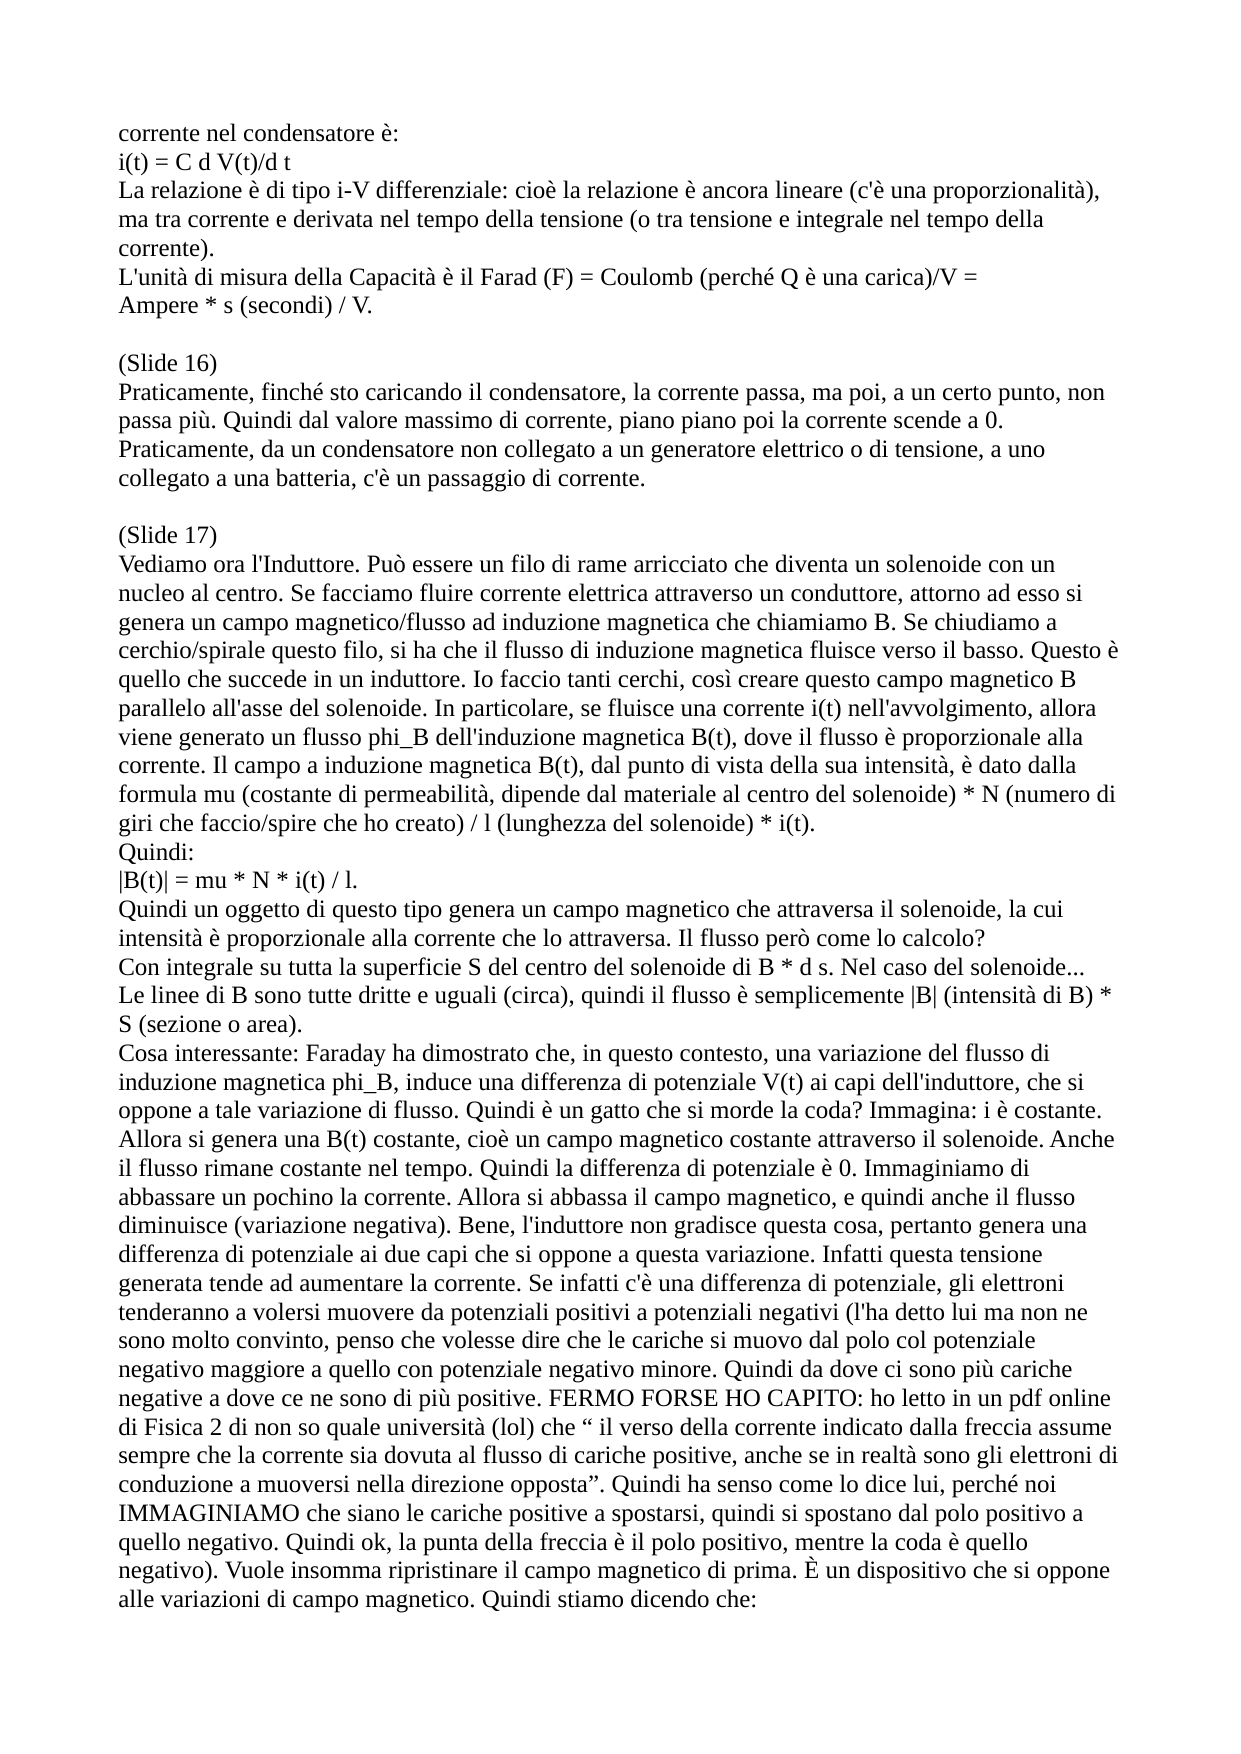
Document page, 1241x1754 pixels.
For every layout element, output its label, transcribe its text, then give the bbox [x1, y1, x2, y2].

text Ampere * s (secondi) / V. [118, 291, 1122, 319]
text Cosa interessante: Faraday ha dimostrato che, in questo contesto, una variazione del flusso di induzione magnetica phi_B, induce una differenza di potenziale V(t) ai capi dell'induttore, che si oppone a tale variazione di flusso. Quindi è un gatto che si morde la coda? Immagina: i è costante. Allora si genera una B(t) costante, cioè un campo magnetico costante attraverso il solenoide. Anche il flusso rimane costante nel tempo. Quindi la differenza di potenziale è 0. Immaginiamo di abbassare un pochino la corrente. Allora si abbassa il campo magnetico, e quindi anche il flusso diminuisce (variazione negativa). Bene, l'induttore non gradisce questa cosa, pertanto genera una differenza di potenziale ai due capi che si oppone a questa variazione. Infatti questa tensione generata tende ad aumentare la corrente. Se infatti c'è una differenza di potenziale, gli elettroni tenderanno a volersi muovere da potenziali positivi a potenziali negativi (l'ha detto lui ma non ne sono molto convinto, penso che volesse dire che le cariche si muovo dal polo col potenziale negativo maggiore a quello con potenziale negativo minore. Quindi da dove ci sono più cariche negative a dove ce ne sono di più positive. FERMO FORSE HO CAPITO: ho letto in un pdf online di Fisica 2 di non so quale università (lol) che “ il verso della corrente indicato dalla freccia assume sempre che la corrente sia dovuta al flusso di cariche positive, anche se in realtà sono gli elettroni di conduzione a muoversi nella direzione opposta”. Quindi ha senso come lo dice lui, perché noi IMMAGINIAMO che siano le cariche positive a spostarsi, quindi si spostano dal polo positivo a quello negativo. Quindi ok, la punta della freccia è il polo positivo, mentre la coda è quello negativo). Vuole insomma ripristinare il campo magnetico di prima. È un dispositivo che si oppone alle variazioni di campo magnetico. Quindi stiamo dicendo che: [118, 1038, 1122, 1613]
text |B(t)| = mu * N * i(t) / l. [118, 866, 1122, 894]
text La relazione è di tipo i-V differenziale: cioè la relazione è ancora lineare (c'è una proporzionalità), ma tra corrente e derivata nel tempo della tensione (o tra tensione e integrale nel tempo della corrente). [118, 176, 1122, 262]
text Con integrale su tutta la superficie S del centro del solenoide di B * d s. Nel caso del solenoide... [118, 952, 1122, 981]
text corrente nel condensatore è: [118, 118, 1122, 147]
text (Slide 16) [118, 348, 1122, 377]
text L'unità di misura della Capacità è il Farad (F) = Coulomb (perché Q è una carica)/V = [118, 262, 1122, 291]
text Quindi: [118, 837, 1122, 866]
text Le linee di B sono tutte dritte e uguali (circa), quindi il flusso è semplicemente |B| (intensità di B) * S (sezione o area). [118, 981, 1122, 1038]
text i(t) = C d V(t)/d t [118, 147, 1122, 176]
text (Slide 17) [118, 521, 1122, 549]
text Praticamente, finché sto caricando il condensatore, la corrente passa, ma poi, a un certo punto, non passa più. Quindi dal valore massimo di corrente, piano piano poi la corrente scende a 0. Praticamente, da un condensatore non collegato a un generatore elettrico o di tensione, a uno collegato a una batteria, c'è un passaggio di corrente. [118, 377, 1122, 492]
text Vediamo ora l'Induttore. Può essere un filo di rame arricciato che diventa un solenoide con un nucleo al centro. Se facciamo fluire corrente elettrica attraverso un conduttore, attorno ad esso si genera un campo magnetico/flusso ad induzione magnetica che chiamiamo B. Se chiudiamo a cerchio/spirale questo filo, si ha che il flusso di induzione magnetica fluisce verso il basso. Questo è quello che succede in un induttore. Io faccio tanti cerchi, così creare questo campo magnetico B parallelo all'asse del solenoide. In particolare, se fluisce una corrente i(t) nell'avvolgimento, allora viene generato un flusso phi_B dell'induzione magnetica B(t), dove il flusso è proporzionale alla corrente. Il campo a induzione magnetica B(t), dal punto di vista della sua intensità, è dato dalla formula mu (costante di permeabilità, dipende dal materiale al centro del solenoide) * N (numero di giri che faccio/spire che ho creato) / l (lunghezza del solenoide) * i(t). [118, 549, 1122, 837]
text Quindi un oggetto di questo tipo genera un campo magnetico che attraversa il solenoide, la cui intensità è proporzionale alla corrente che lo attraversa. Il flusso però come lo calcolo? [118, 894, 1122, 952]
